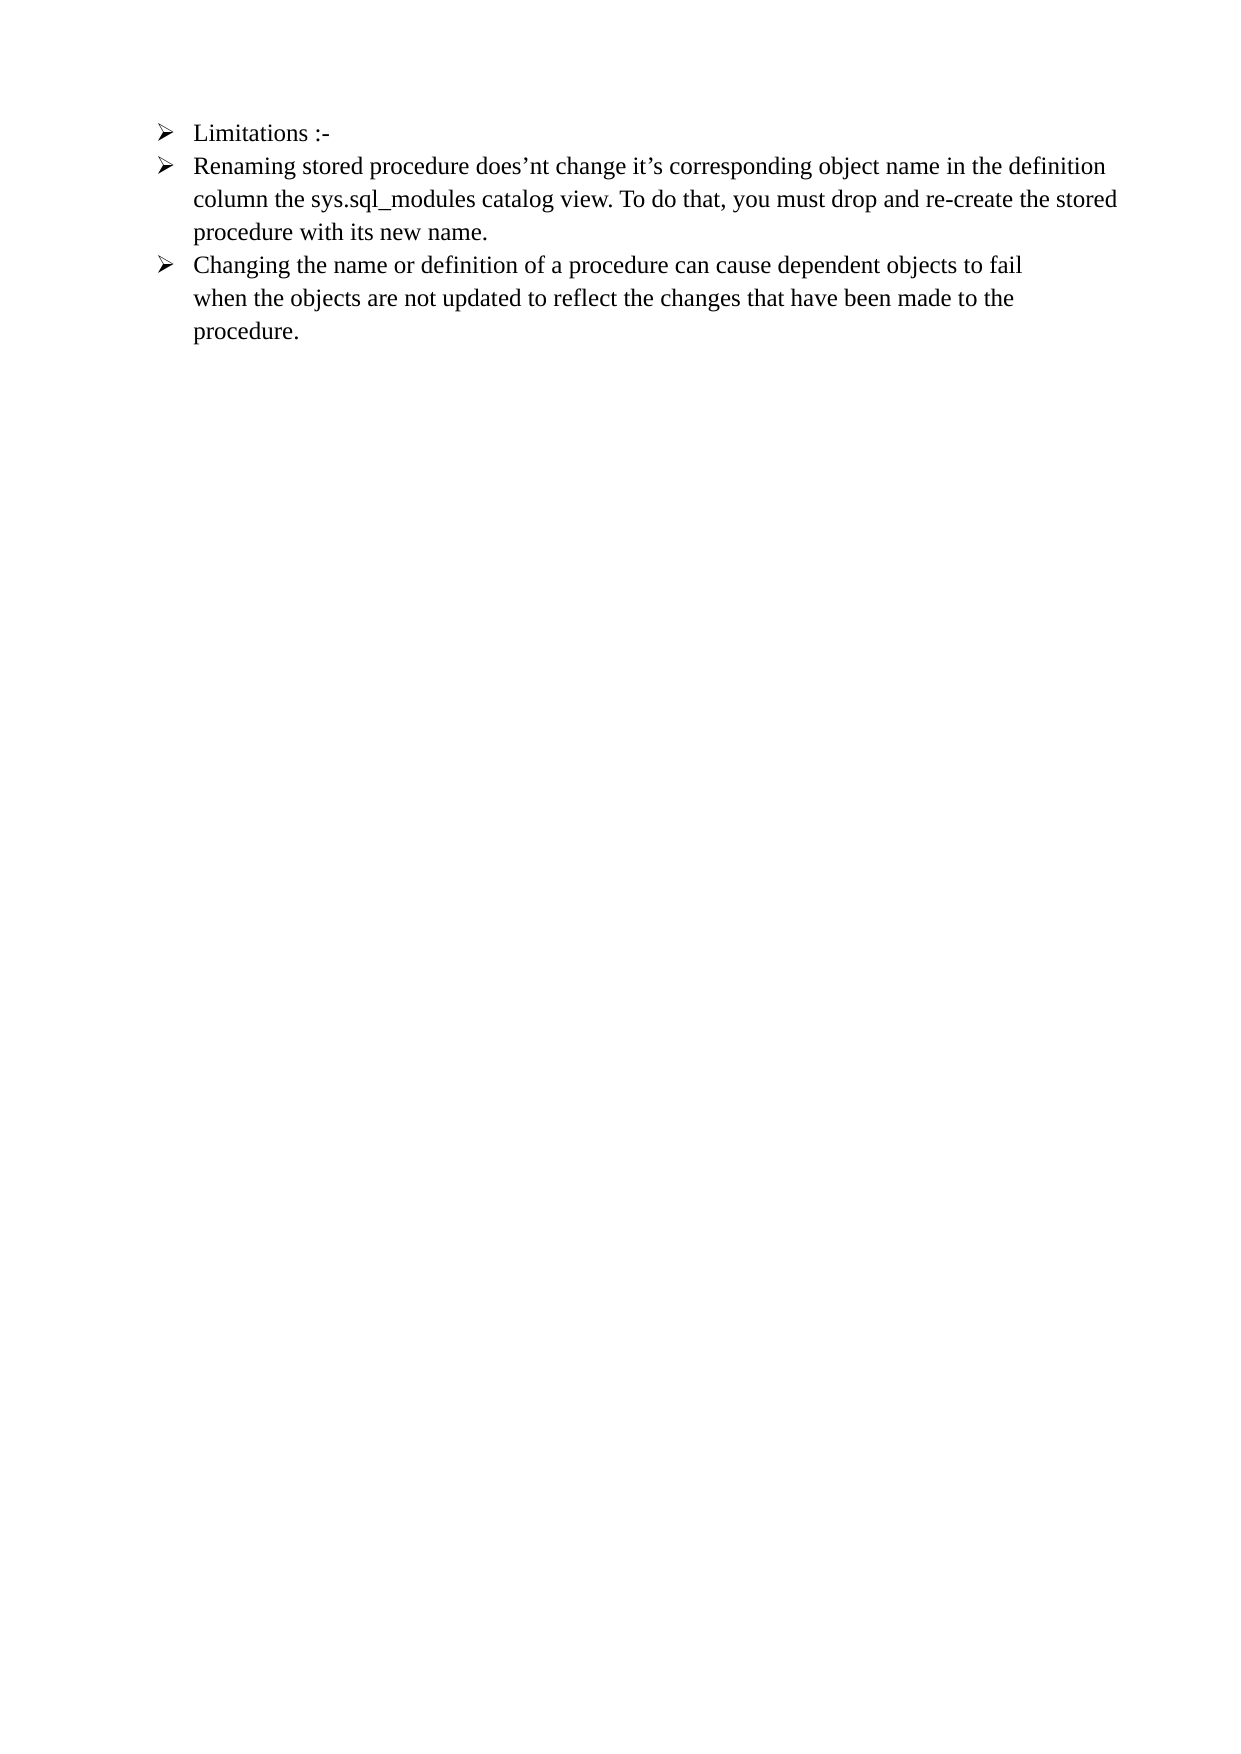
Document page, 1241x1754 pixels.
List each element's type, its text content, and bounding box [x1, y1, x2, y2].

table_header Alter :- PROCEDURE proc_allEmpDetailsLocationWise (@location varchar(20)) AS BEGIN // Write the new sql-stmt END GO Rename:- EXEC sp_rename ‘old procedure name’ , ‘new procedure name’ Limitations :- Renaming stored procedure does’nt change it’s corresponding object name in the definition column the sys.sql_modules catalog view. To do that, you must drop and re-create the stored procedure with its new name. Changing the name or definition of a procedure can cause dependent objects to fail when the objects are not updated to reflect the changes that have been made to the procedure. [118, 118, 1122, 415]
